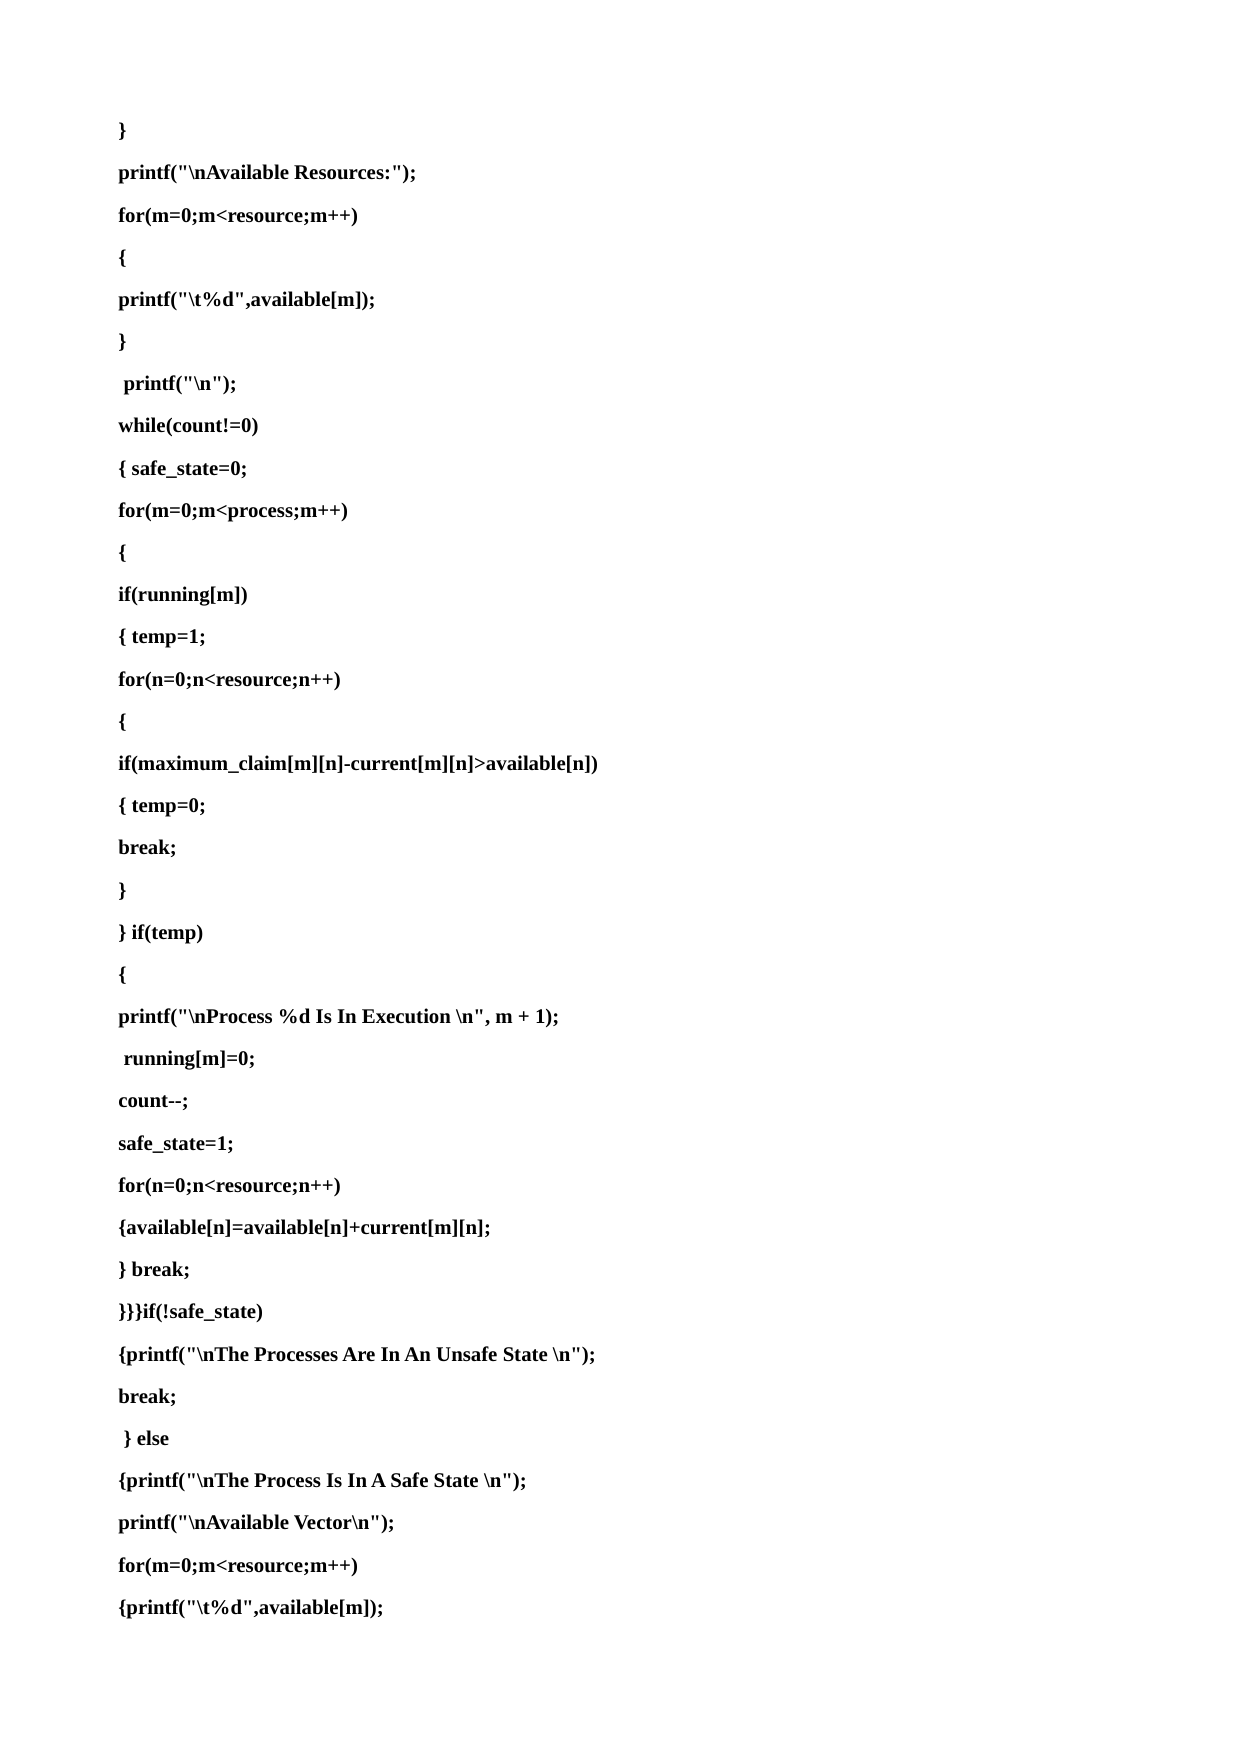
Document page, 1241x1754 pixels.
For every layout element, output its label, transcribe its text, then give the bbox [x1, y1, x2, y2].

text { temp=1; [118, 624, 1122, 648]
text } if(temp) [118, 920, 1122, 944]
text { [118, 709, 1122, 733]
text { [118, 245, 1122, 269]
text count--; [118, 1088, 1122, 1112]
text for(n=0;n<resource;n++) [118, 667, 1122, 691]
text {printf("\t%d",available[m]); [118, 1595, 1122, 1619]
text printf("\n"); [118, 371, 1122, 395]
text printf("\t%d",available[m]); [118, 287, 1122, 311]
text for(m=0;m<resource;m++) [118, 1552, 1122, 1577]
text } else [118, 1426, 1122, 1450]
text for(m=0;m<resource;m++) [118, 202, 1122, 227]
text break; [118, 1384, 1122, 1408]
text { [118, 962, 1122, 986]
text } [118, 118, 1122, 142]
text { temp=0; [118, 793, 1122, 817]
text for(n=0;n<resource;n++) [118, 1173, 1122, 1197]
text }}}if(!safe_state) [118, 1299, 1122, 1323]
text } [118, 329, 1122, 353]
text {printf("\nThe Process Is In A Safe State \n"); [118, 1468, 1122, 1492]
text for(m=0;m<process;m++) [118, 498, 1122, 522]
text printf("\nProcess %d Is In Execution \n", m + 1); [118, 1004, 1122, 1028]
text safe_state=1; [118, 1131, 1122, 1155]
text if(running[m]) [118, 582, 1122, 606]
text if(maximum_claim[m][n]-current[m][n]>available[n]) [118, 751, 1122, 775]
text running[m]=0; [118, 1046, 1122, 1070]
text {available[n]=available[n]+current[m][n]; [118, 1215, 1122, 1239]
text { [118, 540, 1122, 564]
text { safe_state=0; [118, 456, 1122, 480]
text printf("\nAvailable Resources:"); [118, 160, 1122, 184]
text break; [118, 835, 1122, 859]
text } break; [118, 1257, 1122, 1281]
text printf("\nAvailable Vector\n"); [118, 1510, 1122, 1534]
text while(count!=0) [118, 413, 1122, 437]
text {printf("\nThe Processes Are In An Unsafe State \n"); [118, 1342, 1122, 1366]
text } [118, 877, 1122, 902]
